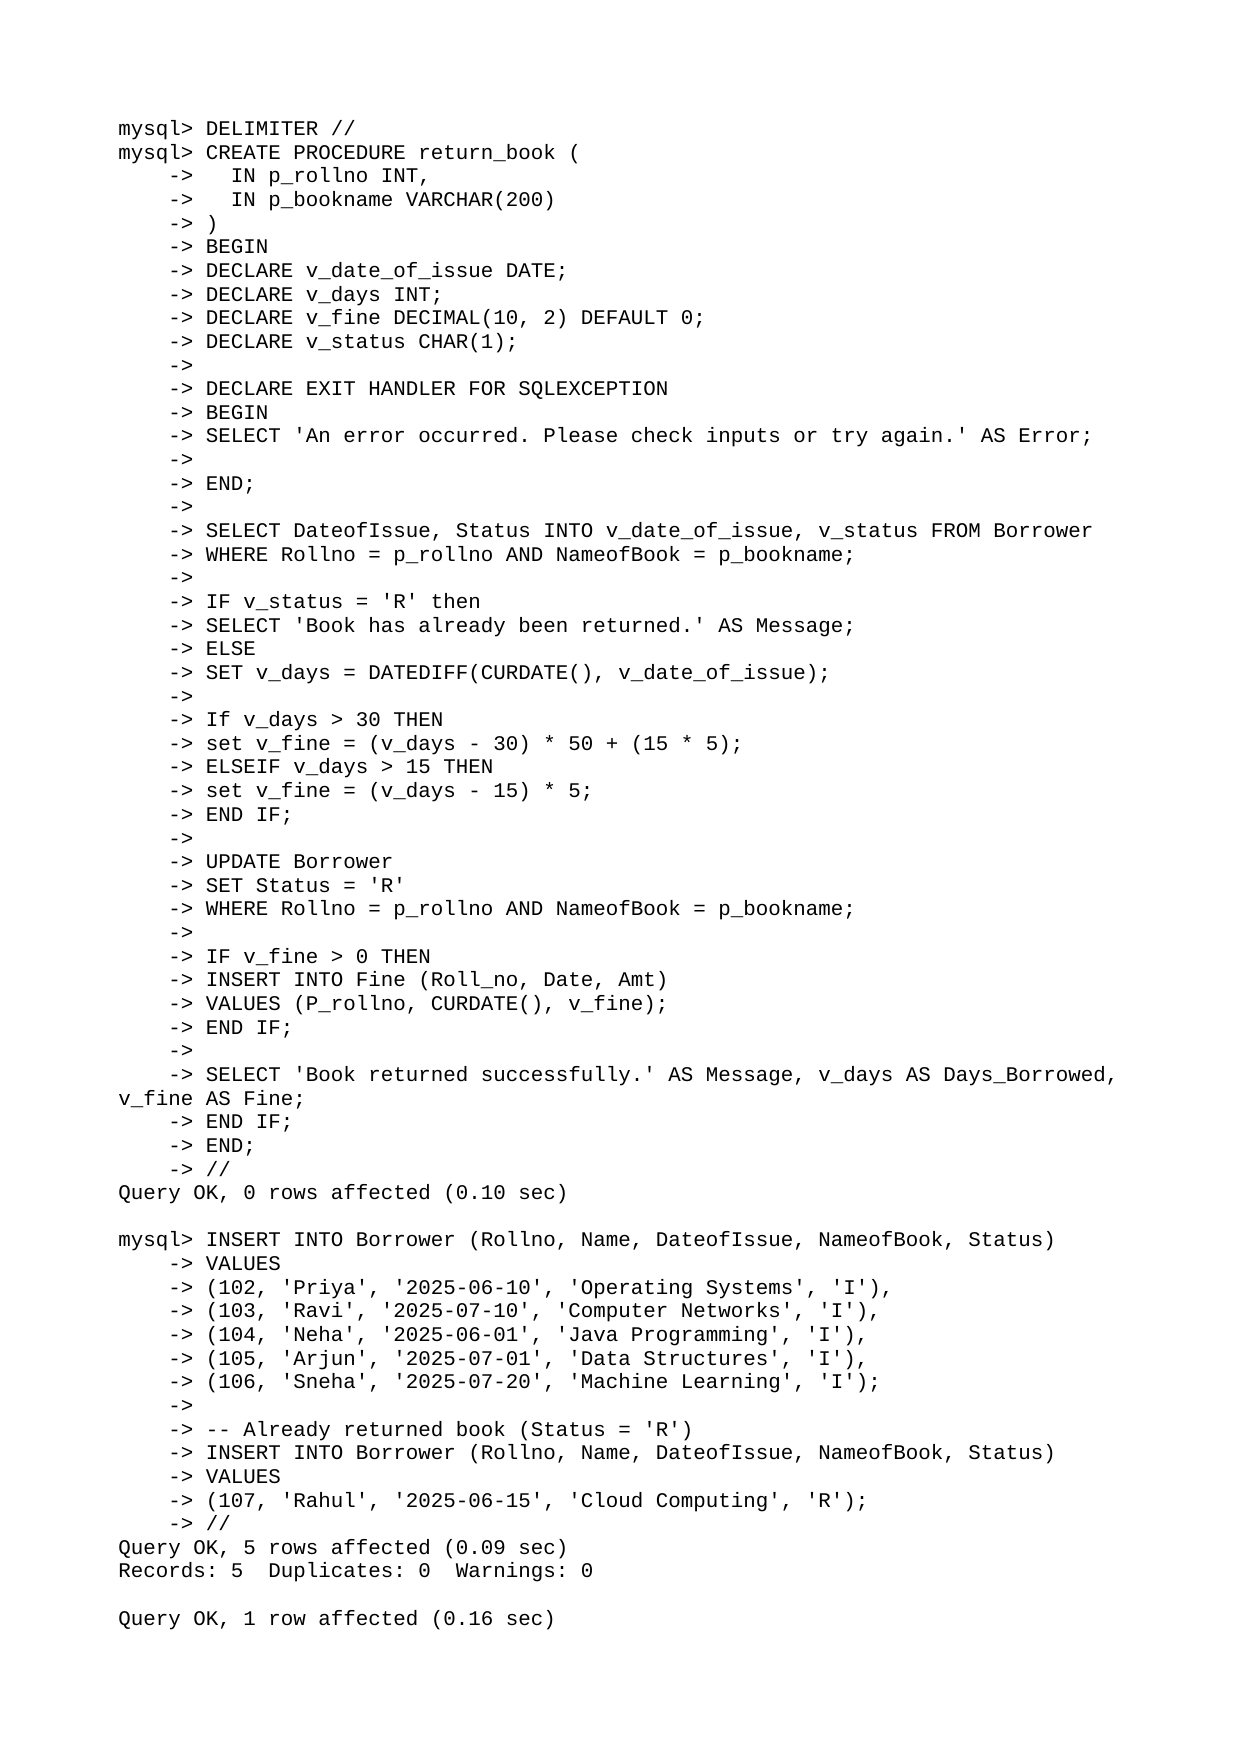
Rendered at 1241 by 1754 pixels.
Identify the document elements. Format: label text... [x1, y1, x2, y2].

text -> END IF; [118, 1017, 1122, 1040]
text -> ELSEIF v_days > 15 THEN [118, 757, 1122, 780]
text -> INSERT INTO Fine (Roll_no, Date, Amt) [118, 969, 1122, 993]
text -> [118, 1395, 1122, 1419]
text mysql> CREATE PROCEDURE return_book ( [118, 142, 1122, 165]
text -> END IF; [118, 1111, 1122, 1135]
text -> [118, 827, 1122, 851]
text -> SET v_days = DATEDIFF(CURDATE(), v_date_of_issue); [118, 662, 1122, 686]
text -> DECLARE v_date_of_issue DATE; [118, 260, 1122, 284]
text -> IF v_fine > 0 THEN [118, 946, 1122, 969]
text mysql> INSERT INTO Borrower (Rollno, Name, DateofIssue, NameofBook, Status) [118, 1229, 1122, 1253]
text -> DECLARE v_fine DECIMAL(10, 2) DEFAULT 0; [118, 307, 1122, 331]
text -> (106, 'Sneha', '2025-07-20', 'Machine Learning', 'I'); [118, 1371, 1122, 1395]
text -> set v_fine = (v_days - 15) * 5; [118, 780, 1122, 804]
text -> [118, 567, 1122, 591]
text -> IF v_status = 'R' then [118, 591, 1122, 615]
text -> VALUES (P_rollno, CURDATE(), v_fine); [118, 993, 1122, 1017]
text -> [118, 449, 1122, 473]
text -> -- Already returned book (Status = 'R') [118, 1419, 1122, 1442]
text Records: 5 Duplicates: 0 Warnings: 0 [118, 1561, 1122, 1584]
text -> [118, 1040, 1122, 1064]
text -> SELECT 'Book returned successfully.' AS Message, v_days AS Days_Borrowed, v_fine AS Fine; [118, 1064, 1122, 1111]
text -> (107, 'Rahul', '2025-06-15', 'Cloud Computing', 'R'); [118, 1489, 1122, 1513]
text -> BEGIN [118, 236, 1122, 260]
text -> (105, 'Arjun', '2025-07-01', 'Data Structures', 'I'), [118, 1348, 1122, 1371]
text -> // [118, 1158, 1122, 1182]
text -> IN p_bookname VARCHAR(200) [118, 189, 1122, 213]
text -> VALUES [118, 1466, 1122, 1489]
text -> (104, 'Neha', '2025-06-01', 'Java Programming', 'I'), [118, 1324, 1122, 1348]
text -> set v_fine = (v_days - 30) * 50 + (15 * 5); [118, 733, 1122, 757]
text -> END; [118, 1135, 1122, 1158]
text -> WHERE Rollno = p_rollno AND NameofBook = p_bookname; [118, 544, 1122, 567]
text -> SELECT DateofIssue, Status INTO v_date_of_issue, v_status FROM Borrower [118, 520, 1122, 544]
text -> SELECT 'Book has already been returned.' AS Message; [118, 615, 1122, 638]
text -> END IF; [118, 804, 1122, 827]
text -> [118, 922, 1122, 946]
text -> [118, 354, 1122, 378]
text -> DECLARE v_days INT; [118, 284, 1122, 307]
text -> [118, 686, 1122, 709]
text -> UPDATE Borrower [118, 851, 1122, 875]
text -> VALUES [118, 1253, 1122, 1277]
text Query OK, 5 rows affected (0.09 sec) [118, 1537, 1122, 1561]
text -> [118, 496, 1122, 520]
text -> (102, 'Priya', '2025-06-10', 'Operating Systems', 'I'), [118, 1277, 1122, 1300]
text -> IN p_rollno INT, [118, 165, 1122, 189]
text -> SELECT 'An error occurred. Please check inputs or try again.' AS Error; [118, 426, 1122, 449]
text -> If v_days > 30 THEN [118, 709, 1122, 733]
text -> WHERE Rollno = p_rollno AND NameofBook = p_bookname; [118, 898, 1122, 922]
text -> ) [118, 213, 1122, 236]
text -> SET Status = 'R' [118, 875, 1122, 898]
text -> BEGIN [118, 402, 1122, 426]
text Query OK, 0 rows affected (0.10 sec) [118, 1182, 1122, 1206]
text -> ELSE [118, 638, 1122, 662]
text -> (103, 'Ravi', '2025-07-10', 'Computer Networks', 'I'), [118, 1300, 1122, 1324]
text Query OK, 1 row affected (0.16 sec) [118, 1608, 1122, 1631]
text -> DECLARE v_status CHAR(1); [118, 331, 1122, 354]
text -> DECLARE EXIT HANDLER FOR SQLEXCEPTION [118, 378, 1122, 402]
text -> END; [118, 473, 1122, 496]
text -> INSERT INTO Borrower (Rollno, Name, DateofIssue, NameofBook, Status) [118, 1442, 1122, 1466]
text mysql> DELIMITER // [118, 118, 1122, 142]
text -> // [118, 1513, 1122, 1537]
